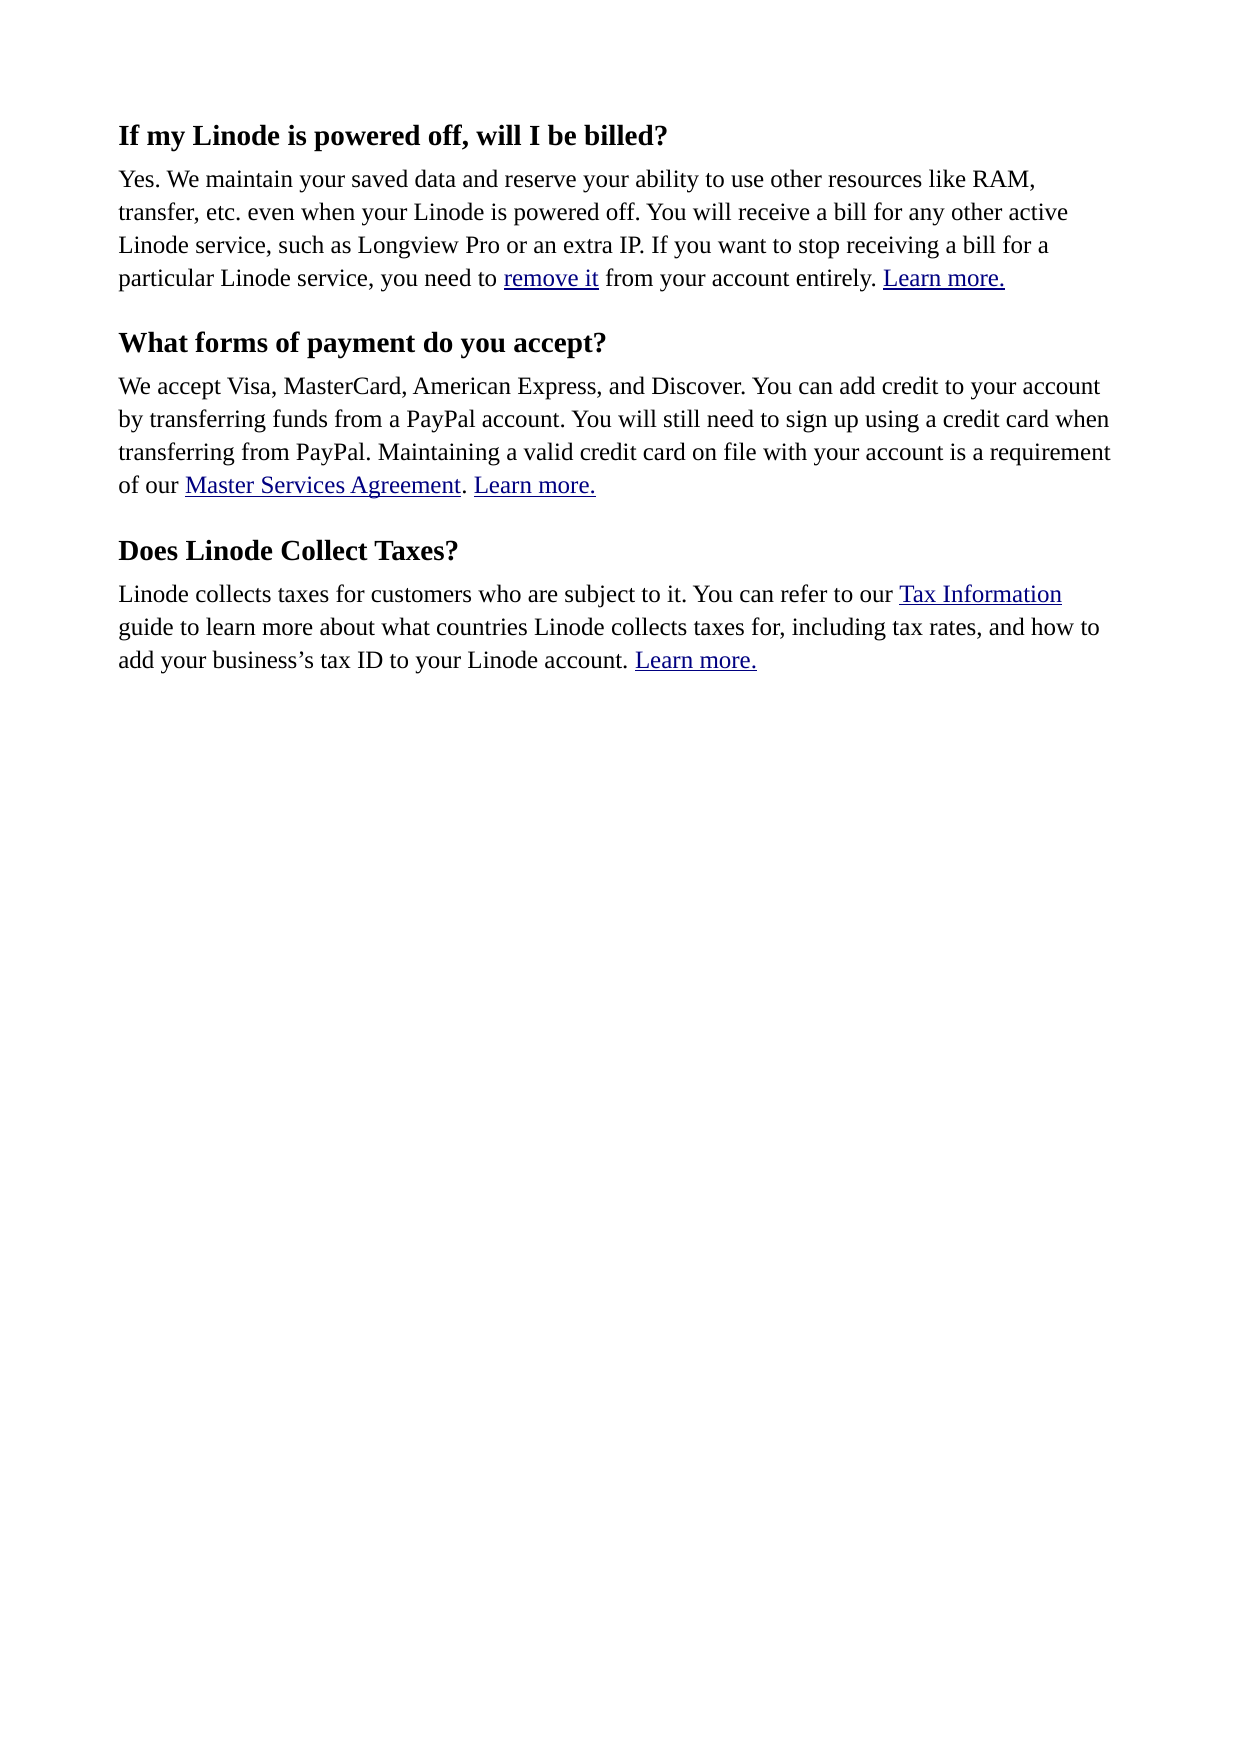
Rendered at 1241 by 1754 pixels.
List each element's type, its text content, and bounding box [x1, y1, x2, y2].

text Linode collects taxes for customers who are subject to it. You can refer to our Tax Information guide to learn more about what countries Linode collects taxes for, including tax rates, and how to add your business’s tax ID to your Linode account. Learn more. [118, 579, 1122, 673]
subtitle If my Linode is powered off, will I be billed? [118, 118, 1122, 152]
subtitle Does Linode Collect Taxes? [118, 533, 1122, 566]
subtitle What forms of payment do you accept? [118, 325, 1122, 359]
text We accept Visa, MasterCard, American Express, and Discover. You can add credit to your account by transferring funds from a PayPal account. You will still need to sign up using a credit card when transferring from PayPal. Maintaining a valid credit card on file with your account is a requirement of our Master Services Agreement. Learn more. [118, 371, 1122, 499]
text Yes. We maintain your saved data and reserve your ability to use other resources like RAM, transfer, etc. even when your Linode is powered off. You will receive a bill for any other active Linode service, such as Longview Pro or an extra IP. If you want to stop receiving a bill for a particular Linode service, you need to remove it from your account entirely. Learn more. [118, 164, 1122, 292]
